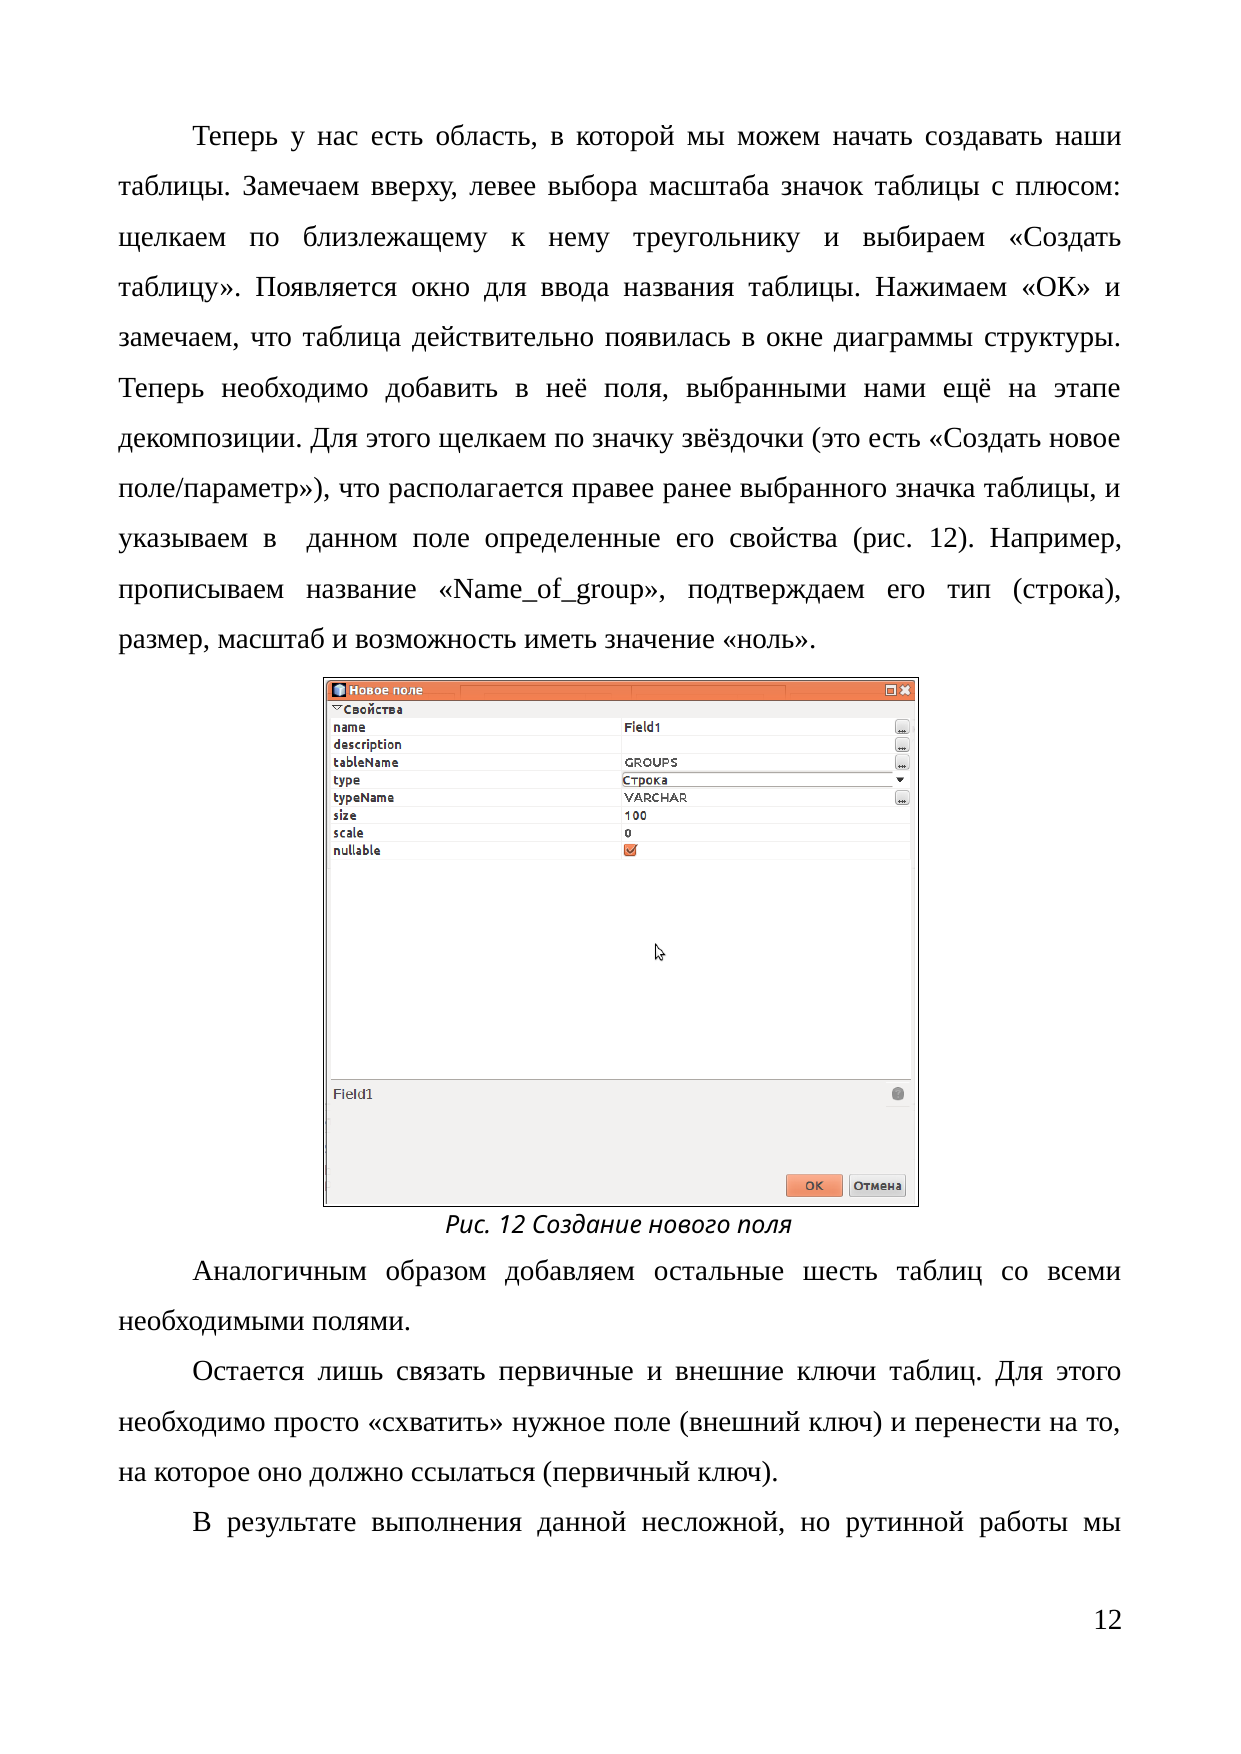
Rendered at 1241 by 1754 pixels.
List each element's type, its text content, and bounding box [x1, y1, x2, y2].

text В результате выполнения данной несложной, но рутинной работы мы [118, 1504, 1122, 1538]
table_header Рис. 12 Создание нового поля [118, 672, 1122, 1253]
text Остается лишь связать первичные и внешние ключи таблиц. Для этого необходимо просто «схватить» нужное поле (внешний ключ) и перенести на то, на которое оно должно ссылаться (первичный ключ). [118, 1353, 1122, 1488]
text Теперь у нас есть область, в которой мы можем начать создавать наши таблицы. Замечаем вверху, левее выбора масштаба значок таблицы с плюсом: щелкаем по близлежащему к нему треугольнику и выбираем «Создать таблицу». Появляется окно для ввода названия таблицы. Нажимаем «ОК» и замечаем, что таблица действительно появилась в окне диаграммы структуры. Теперь необходимо добавить в неё поля, выбранными нами ещё на этапе декомпозиции. Для этого щелкаем по значку звёздочки (это есть «Создать новое поле/параметр»), что располагается правее ранее выбранного значка таблицы, и указываем в данном поле определенные его свойства (рис. 12). Например, прописываем название «Name_of_group», подтверждаем его тип (строка), размер, масштаб и возможность иметь значение «ноль». [118, 118, 1122, 655]
text Аналогичным образом добавляем остальные шесть таблиц со всеми необходимыми полями. [118, 1253, 1122, 1337]
picture [325, 680, 915, 1204]
